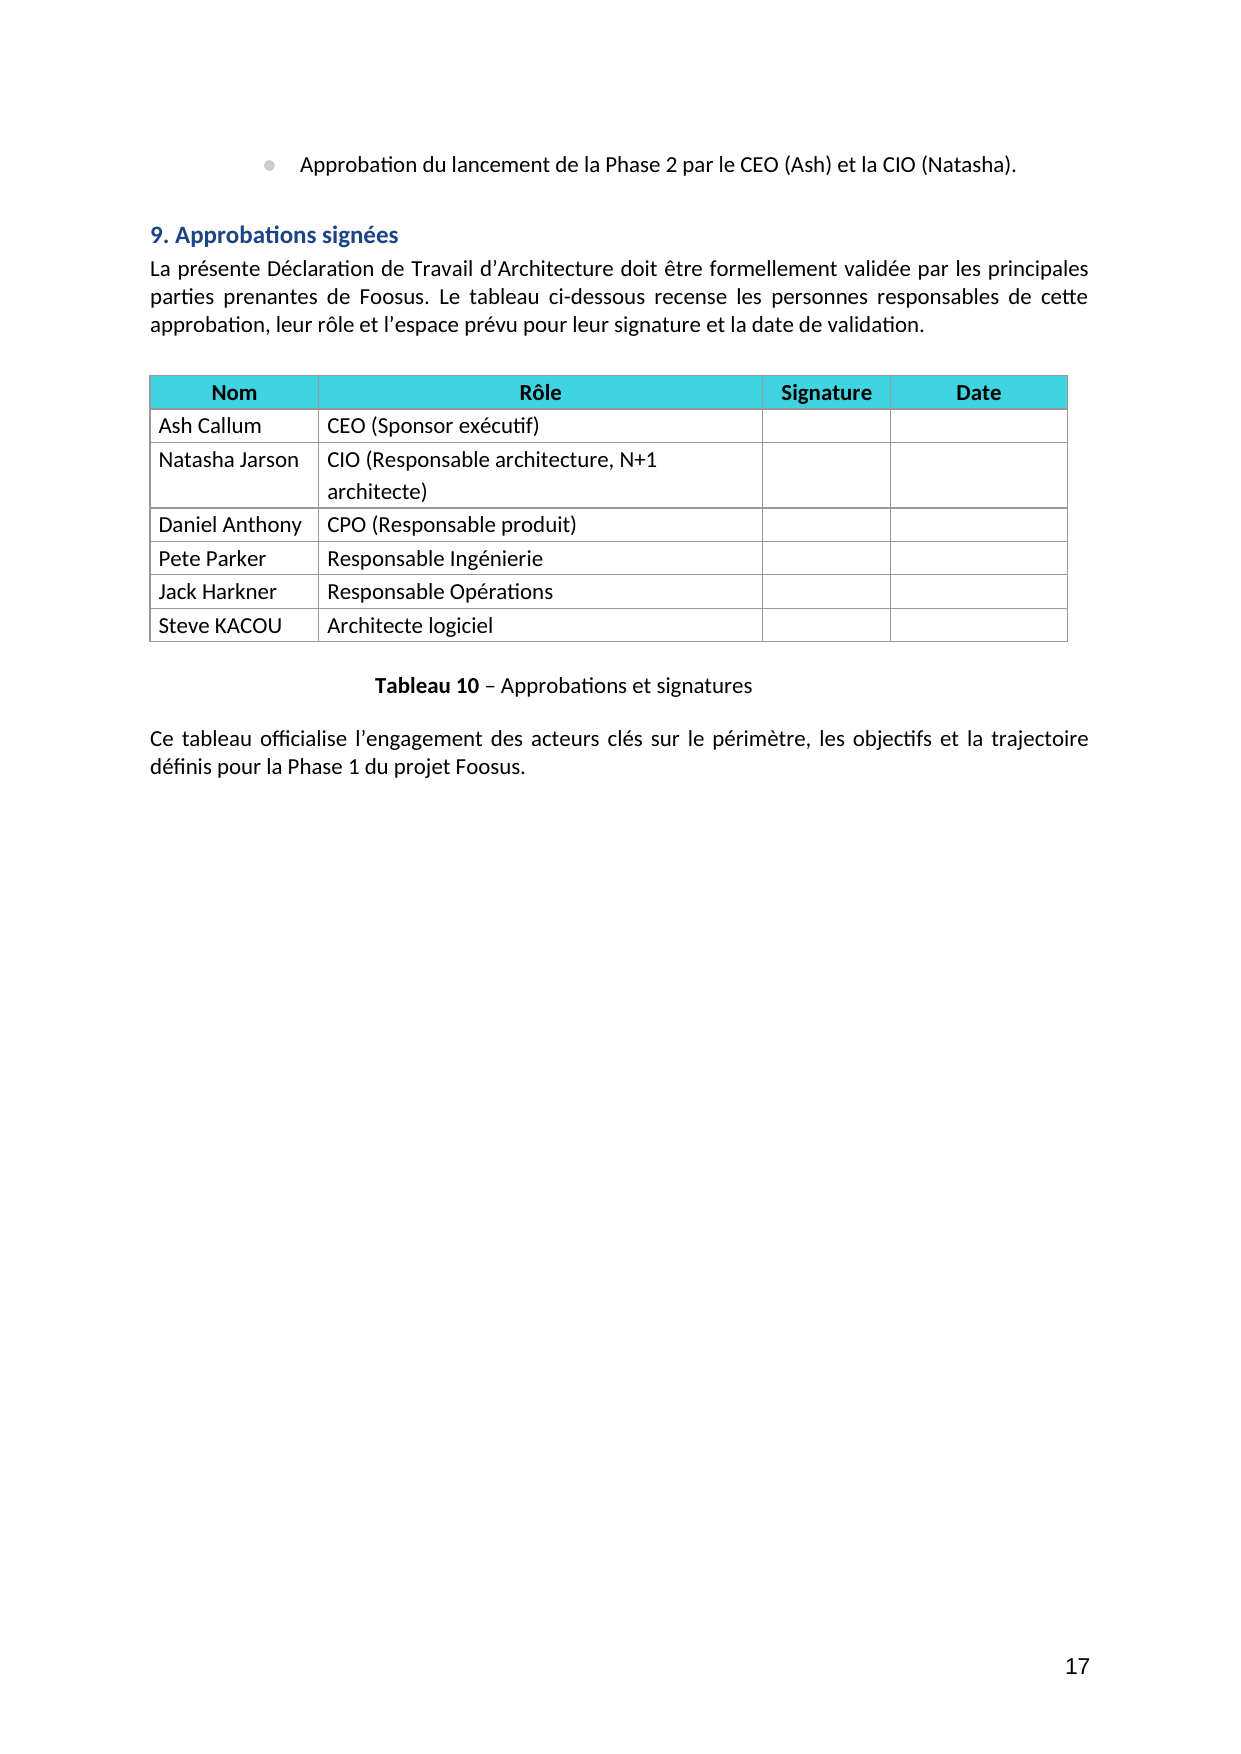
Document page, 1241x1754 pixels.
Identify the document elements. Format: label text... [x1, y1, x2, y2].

table_cell CEO (Sponsor exécutif) [319, 410, 762, 442]
table_cell Jack Harkner [151, 575, 318, 608]
table_cell Steve KACOU [151, 609, 318, 641]
subtitle Tableau 10 – Approbations et signatures [300, 671, 1090, 699]
table_cell [891, 575, 1067, 608]
table_cell Ash Callum [151, 410, 318, 442]
table_cell CIO (Responsable architecture, N+1 architecte) [319, 443, 762, 507]
table_cell [763, 575, 890, 608]
table_cell [763, 509, 890, 541]
table_cell [763, 443, 890, 507]
table_cell [891, 443, 1067, 507]
table_header Signature [763, 376, 890, 408]
table_header Date [891, 376, 1067, 408]
table_cell [891, 609, 1067, 641]
subtitle 9. Approbations signées [150, 220, 1090, 250]
table_cell CPO (Responsable produit) [319, 509, 762, 541]
table_cell Pete Parker [151, 542, 318, 574]
table_header Rôle [319, 376, 762, 408]
table_cell [763, 609, 890, 641]
table_cell Architecte logiciel [319, 609, 762, 641]
table_cell Responsable Opérations [319, 575, 762, 608]
list Approbation du lancement de la Phase 2 par le CEO (Ash) et la CIO (Natasha). [262, 150, 1090, 178]
table_cell Responsable Ingénierie [319, 542, 762, 574]
table_cell [763, 410, 890, 442]
table_cell Daniel Anthony [151, 509, 318, 541]
text Ce tableau officialise l’engagement des acteurs clés sur le périmètre, les objectifs et la trajectoire définis pour la Phase 1 du projet Foosus. [150, 724, 1090, 781]
table_cell [891, 542, 1067, 574]
table_cell [891, 410, 1067, 442]
table_cell [891, 509, 1067, 541]
table_cell [763, 542, 890, 574]
table_header Nom [151, 376, 318, 408]
table_cell Natasha Jarson [151, 443, 318, 507]
text La présente Déclaration de Travail d’Architecture doit être formellement validée par les principales parties prenantes de Foosus. Le tableau ci-dessous recense les personnes responsables de cette approbation, leur rôle et l’espace prévu pour leur signature et la date de validation. [150, 254, 1090, 338]
